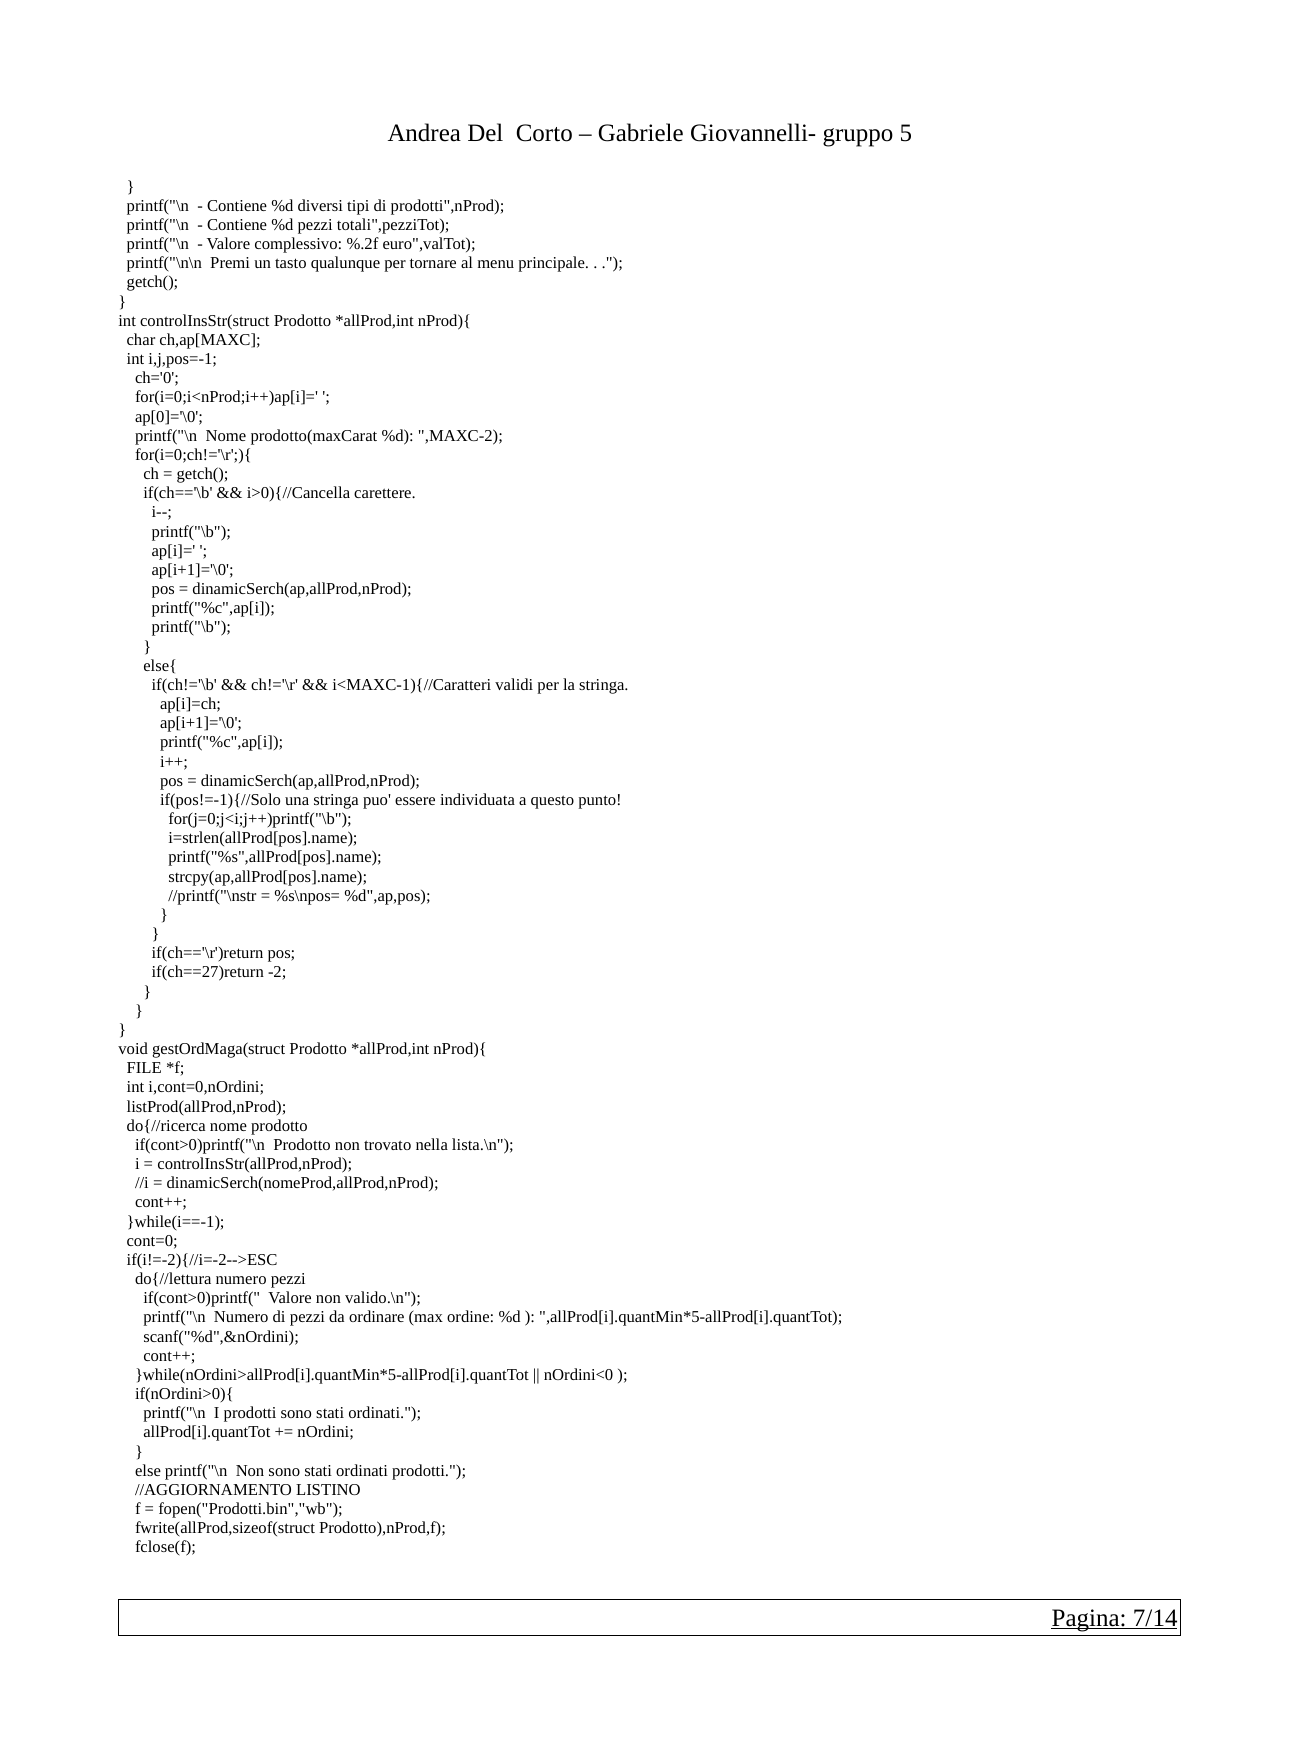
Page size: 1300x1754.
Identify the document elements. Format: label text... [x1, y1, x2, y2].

text } [118, 1020, 1181, 1039]
text getch(); [118, 272, 1181, 291]
text i--; [118, 502, 1181, 521]
text printf("\n\n Premi un tasto qualunque per tornare al menu principale. . ."); [118, 253, 1181, 272]
text int i,j,pos=-1; [118, 349, 1181, 368]
text for(i=0;i<nProd;i++)ap[i]=' '; [118, 387, 1181, 406]
text }while(i==-1); [118, 1211, 1181, 1231]
text ap[i+1]='\0'; [118, 713, 1181, 732]
text pos = dinamicSerch(ap,allProd,nProd); [118, 771, 1181, 790]
text } [118, 176, 1181, 196]
text else printf("\n Non sono stati ordinati prodotti."); [118, 1461, 1181, 1480]
text i++; [118, 751, 1181, 771]
text if(ch!='\b' && ch!='\r' && i<MAXC-1){//Caratteri validi per la stringa. [118, 675, 1181, 694]
text strcpy(ap,allProd[pos].name); [118, 866, 1181, 886]
text }while(nOrdini>allProd[i].quantMin*5-allProd[i].quantTot || nOrdini<0 ); [118, 1365, 1181, 1384]
text fclose(f); [118, 1537, 1181, 1556]
text pos = dinamicSerch(ap,allProd,nProd); [118, 579, 1181, 598]
text cont++; [118, 1192, 1181, 1211]
text allProd[i].quantTot += nOrdini; [118, 1422, 1181, 1441]
text printf("\n Nome prodotto(maxCarat %d): ",MAXC-2); [118, 426, 1181, 445]
text char ch,ap[MAXC]; [118, 330, 1181, 349]
text if(ch==27)return -2; [118, 962, 1181, 981]
text if(i!=-2){//i=-2-->ESC [118, 1250, 1181, 1269]
text printf("\n - Contiene %d diversi tipi di prodotti",nProd); [118, 196, 1181, 215]
text } [118, 291, 1181, 311]
text void gestOrdMaga(struct Prodotto *allProd,int nProd){ [118, 1039, 1181, 1058]
text printf("%c",ap[i]); [118, 732, 1181, 751]
text i = controlInsStr(allProd,nProd); [118, 1154, 1181, 1173]
text for(j=0;j<i;j++)printf("\b"); [118, 809, 1181, 828]
text ap[i]=ch; [118, 694, 1181, 713]
text cont=0; [118, 1231, 1181, 1250]
text if(pos!=-1){//Solo una stringa puo' essere individuata a questo punto! [118, 790, 1181, 809]
text } [118, 1001, 1181, 1020]
text ch='0'; [118, 368, 1181, 387]
text printf("%c",ap[i]); [118, 598, 1181, 617]
text if(cont>0)printf(" Valore non valido.\n"); [118, 1288, 1181, 1307]
text fwrite(allProd,sizeof(struct Prodotto),nProd,f); [118, 1518, 1181, 1537]
text if(ch=='\b' && i>0){//Cancella carettere. [118, 483, 1181, 502]
text do{//ricerca nome prodotto [118, 1116, 1181, 1135]
text int controlInsStr(struct Prodotto *allProd,int nProd){ [118, 311, 1181, 330]
text } [118, 1441, 1181, 1461]
text printf("%s",allProd[pos].name); [118, 847, 1181, 866]
text printf("\b"); [118, 521, 1181, 541]
text printf("\n Numero di pezzi da ordinare (max ordine: %d ): ",allProd[i].quantMin*5-allProd[i].quantTot); [118, 1307, 1181, 1326]
text if(ch=='\r')return pos; [118, 943, 1181, 962]
text ap[i]=' '; [118, 541, 1181, 560]
text i=strlen(allProd[pos].name); [118, 828, 1181, 847]
text for(i=0;ch!='\r';){ [118, 445, 1181, 464]
text else{ [118, 656, 1181, 675]
text listProd(allProd,nProd); [118, 1096, 1181, 1116]
text do{//lettura numero pezzi [118, 1269, 1181, 1288]
text if(nOrdini>0){ [118, 1384, 1181, 1403]
text //i = dinamicSerch(nomeProd,allProd,nProd); [118, 1173, 1181, 1192]
text ch = getch(); [118, 464, 1181, 483]
text scanf("%d",&nOrdini); [118, 1326, 1181, 1346]
text } [118, 924, 1181, 943]
text printf("\n - Contiene %d pezzi totali",pezziTot); [118, 215, 1181, 234]
text cont++; [118, 1346, 1181, 1365]
text //printf("\nstr = %s\npos= %d",ap,pos); [118, 886, 1181, 905]
text f = fopen("Prodotti.bin","wb"); [118, 1499, 1181, 1518]
text //AGGIORNAMENTO LISTINO [118, 1480, 1181, 1499]
text ap[i+1]='\0'; [118, 560, 1181, 579]
text } [118, 905, 1181, 924]
text } [118, 636, 1181, 656]
text if(cont>0)printf("\n Prodotto non trovato nella lista.\n"); [118, 1135, 1181, 1154]
text FILE *f; [118, 1058, 1181, 1077]
text } [118, 981, 1181, 1001]
text printf("\b"); [118, 617, 1181, 636]
text printf("\n - Valore complessivo: %.2f euro",valTot); [118, 234, 1181, 253]
text printf("\n I prodotti sono stati ordinati."); [118, 1403, 1181, 1422]
text int i,cont=0,nOrdini; [118, 1077, 1181, 1096]
text ap[0]='\0'; [118, 406, 1181, 426]
